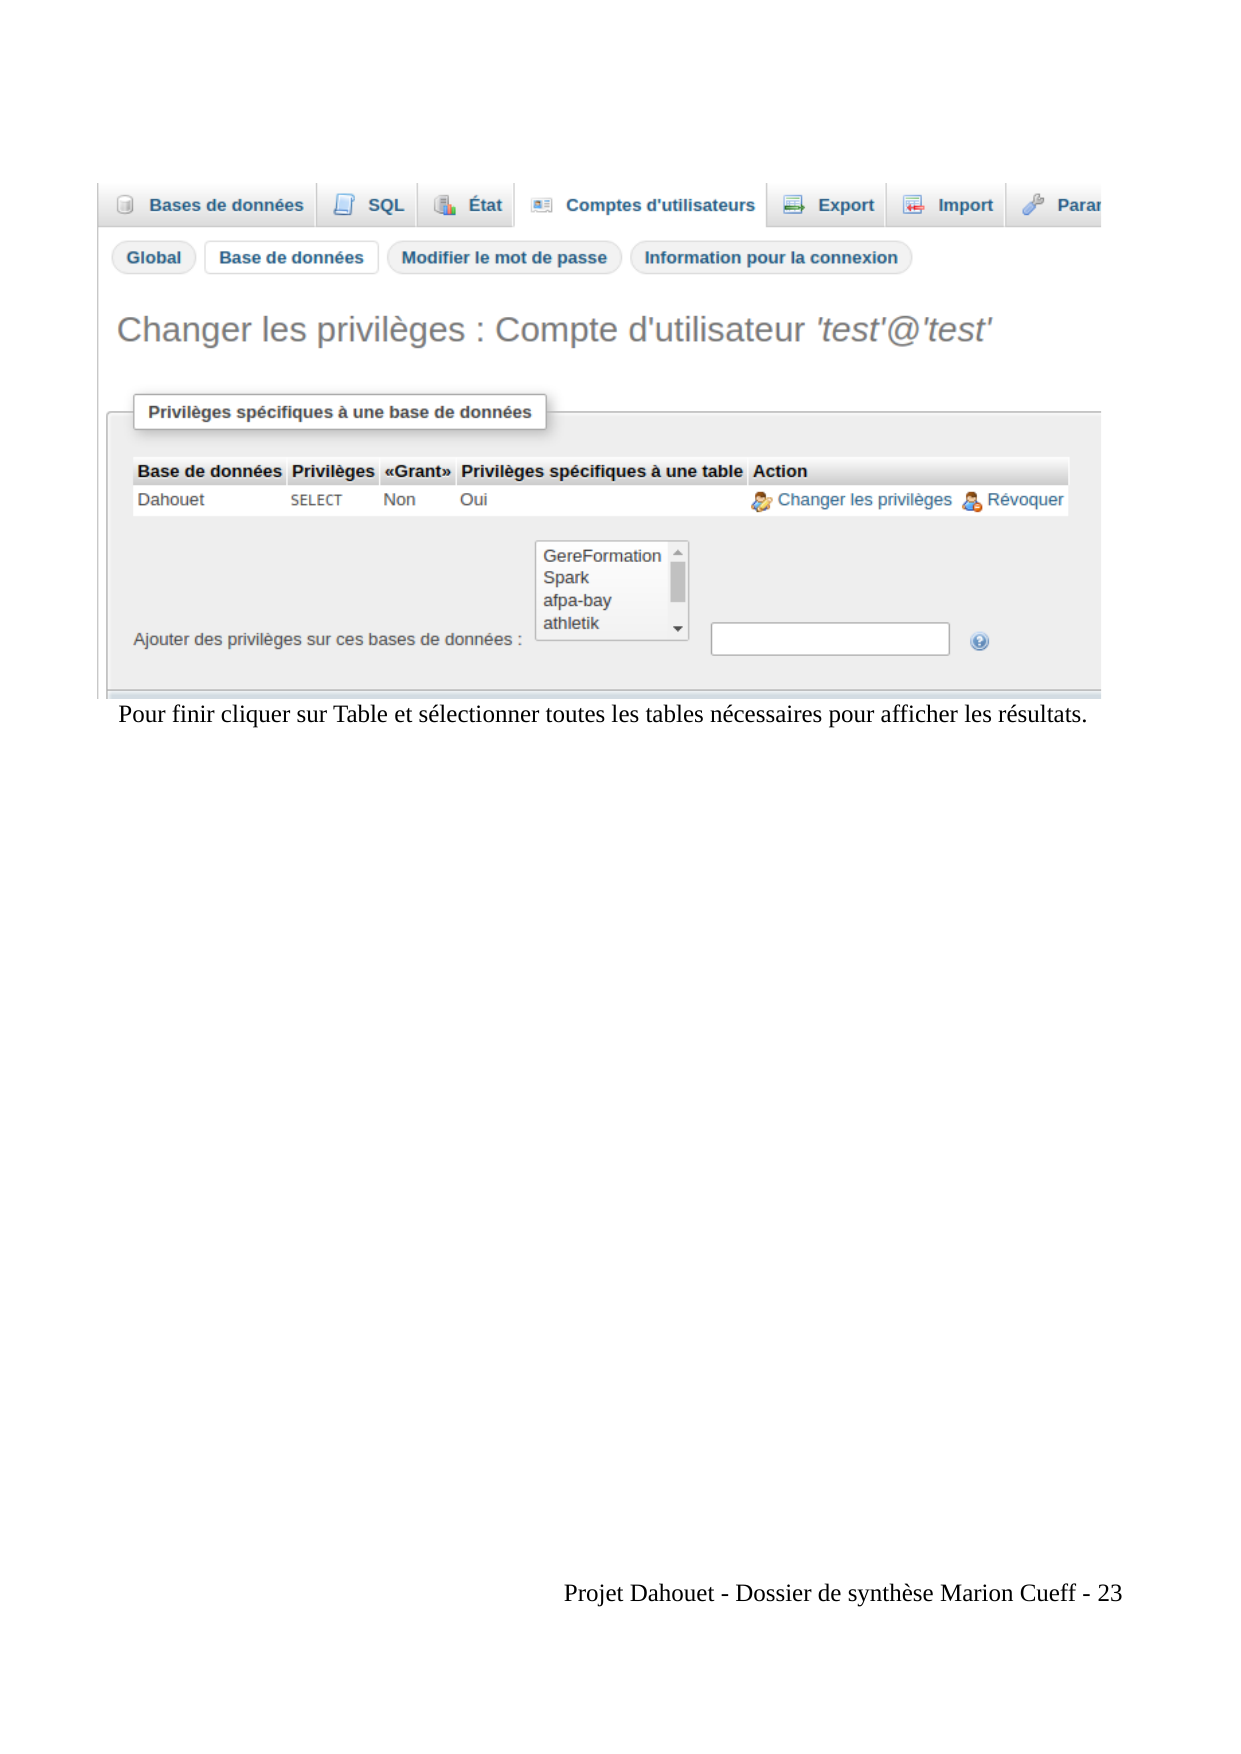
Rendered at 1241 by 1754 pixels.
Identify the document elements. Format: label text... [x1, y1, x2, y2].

text Pour finir cliquer sur Table et sélectionner toutes les tables nécessaires pour afficher les résultats. [118, 176, 1122, 727]
picture [97, 183, 1102, 699]
